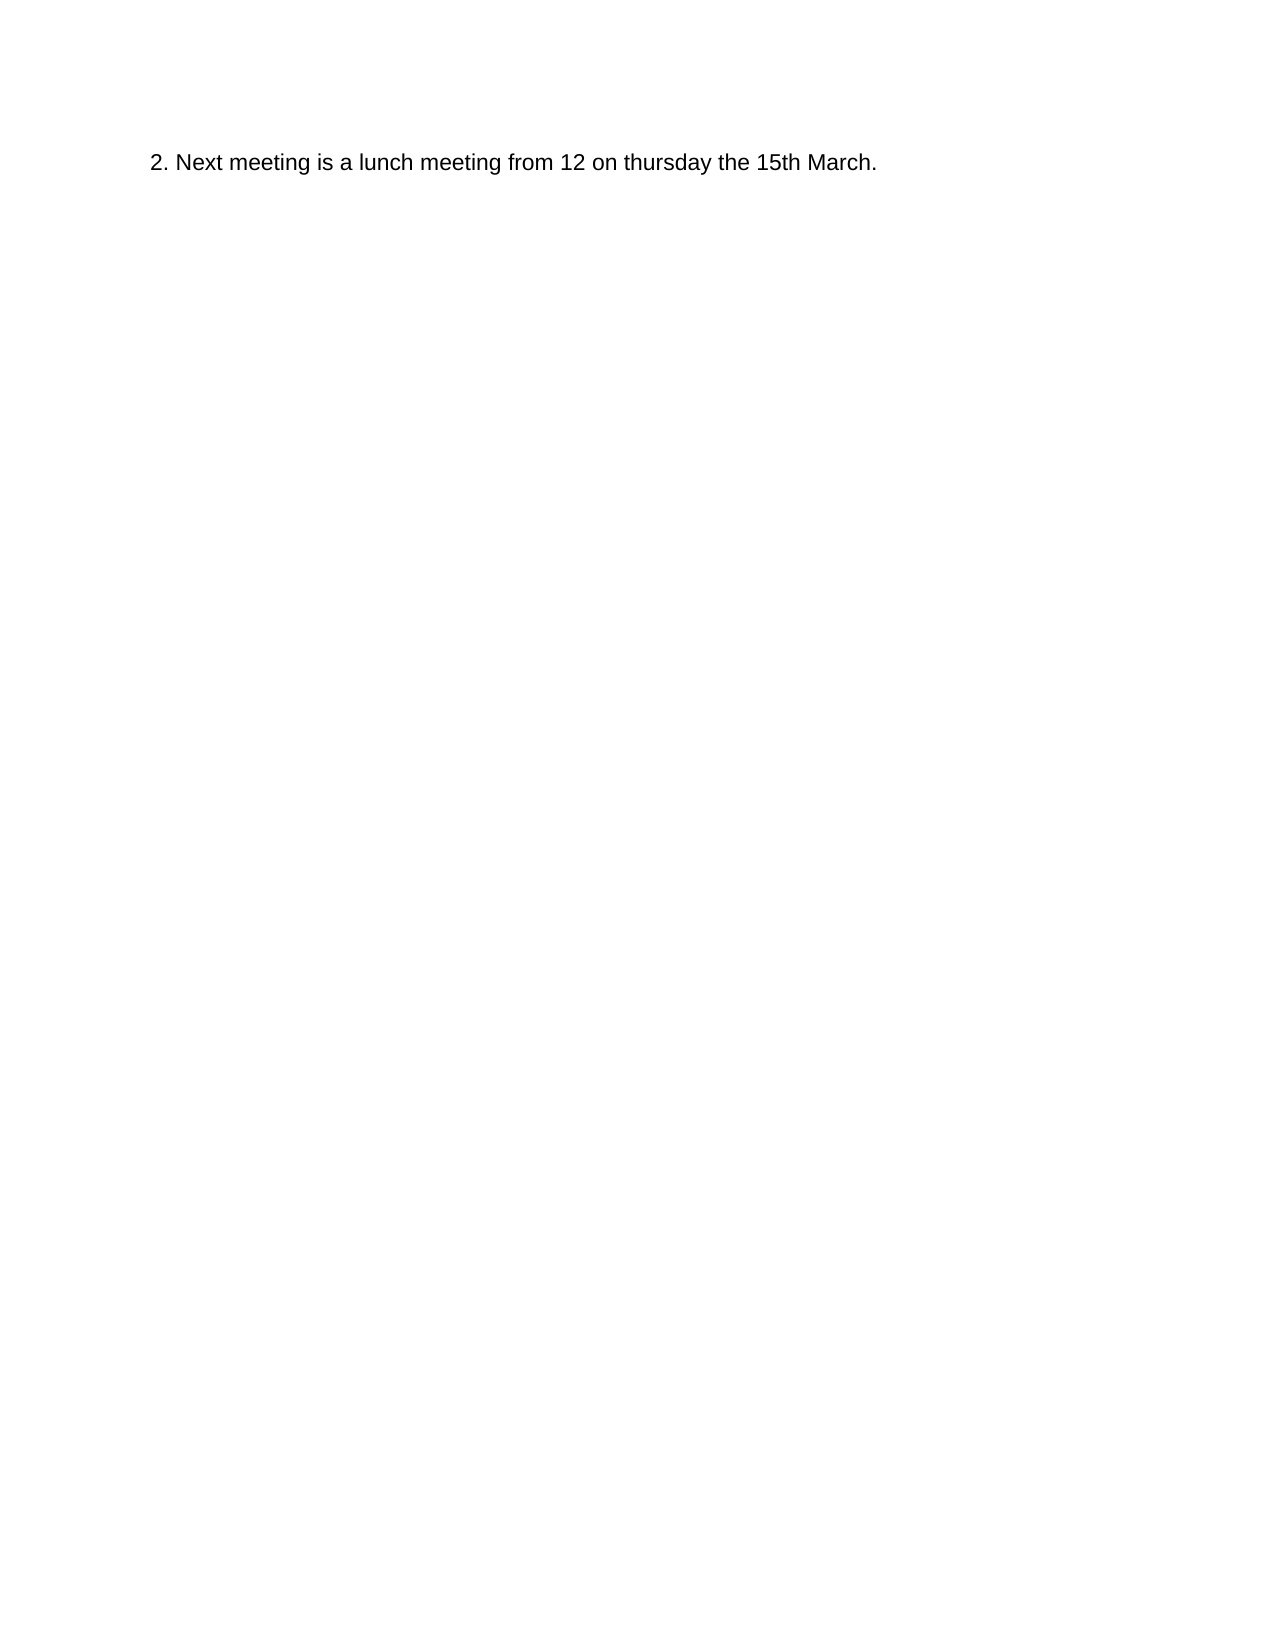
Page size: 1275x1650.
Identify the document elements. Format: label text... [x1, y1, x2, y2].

text 2. Next meeting is a lunch meeting from 12 on thursday the 15th March. [150, 150, 1125, 176]
